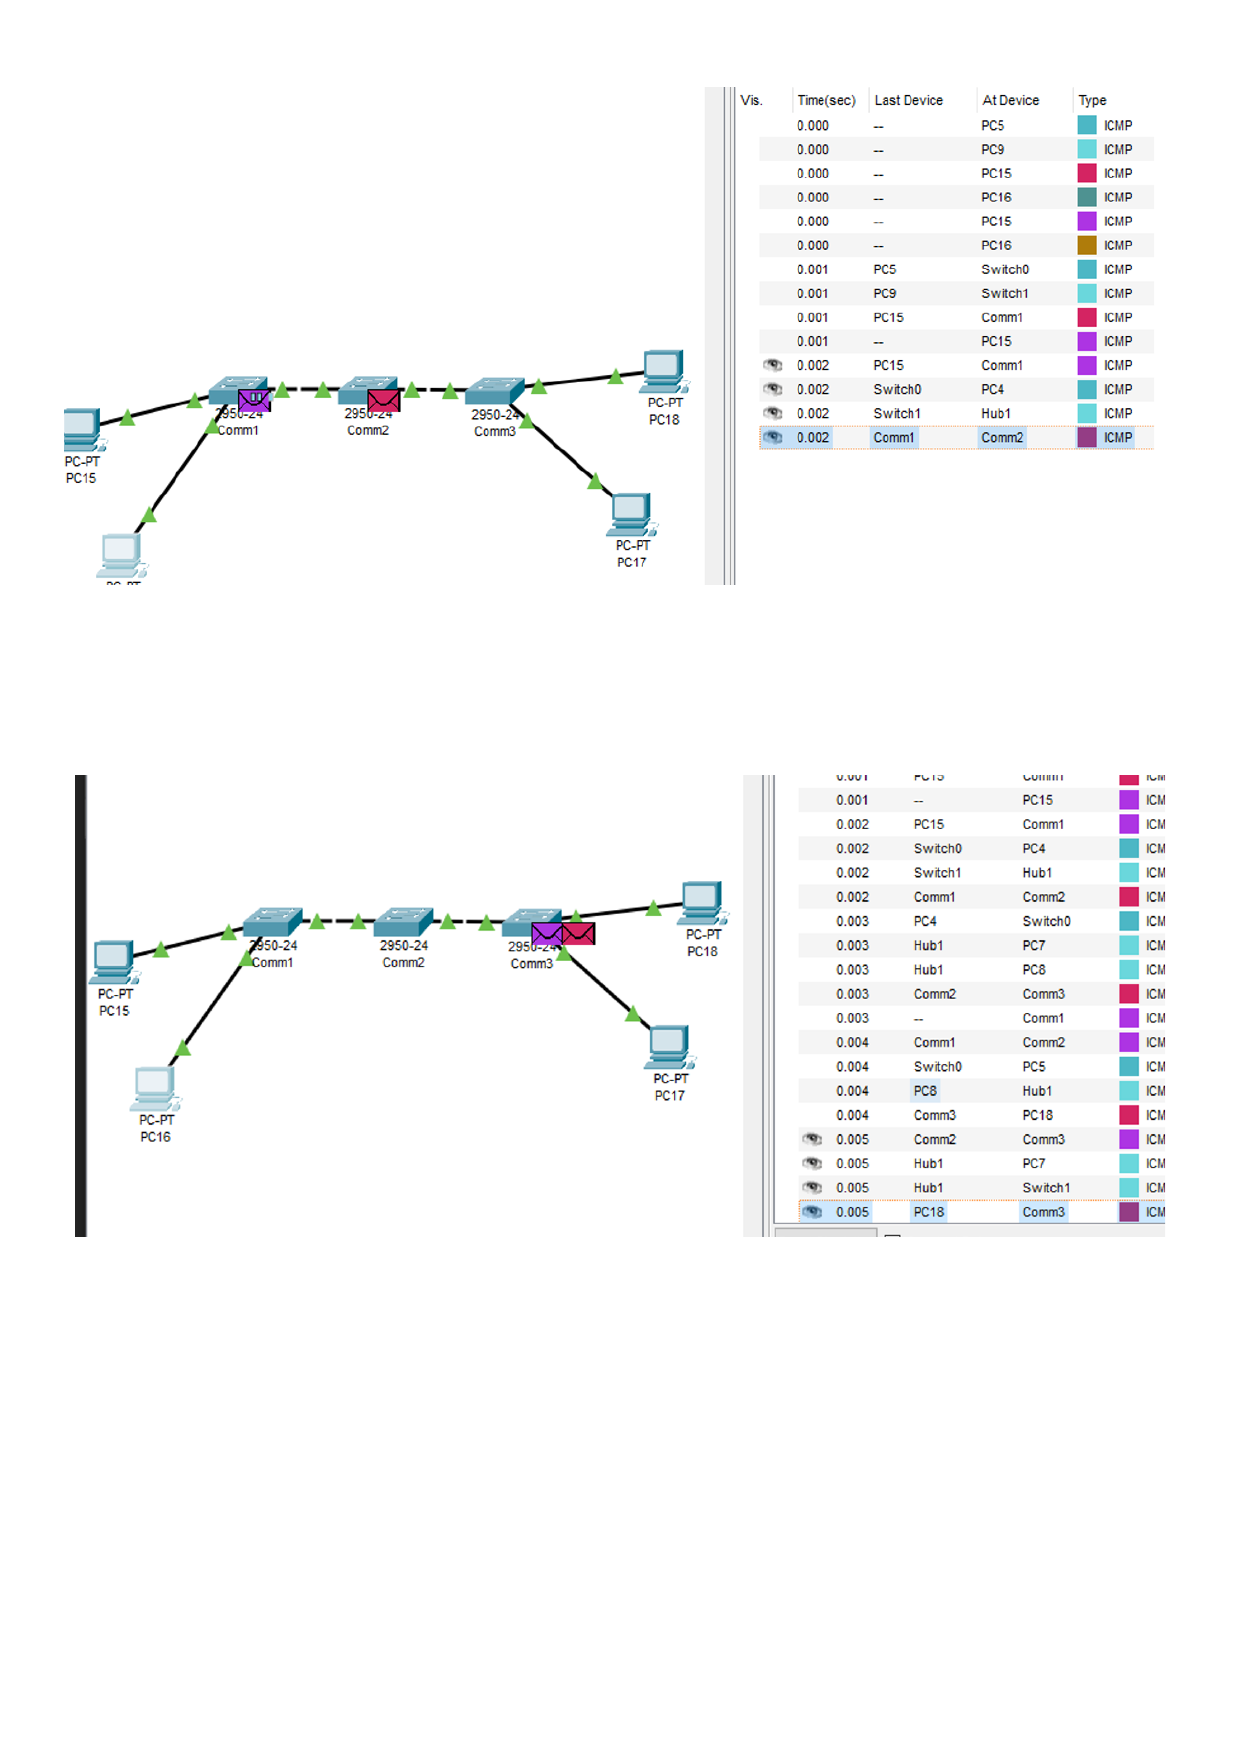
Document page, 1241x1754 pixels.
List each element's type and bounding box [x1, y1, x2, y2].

picture [75, 775, 1166, 1237]
picture [64, 87, 1155, 585]
